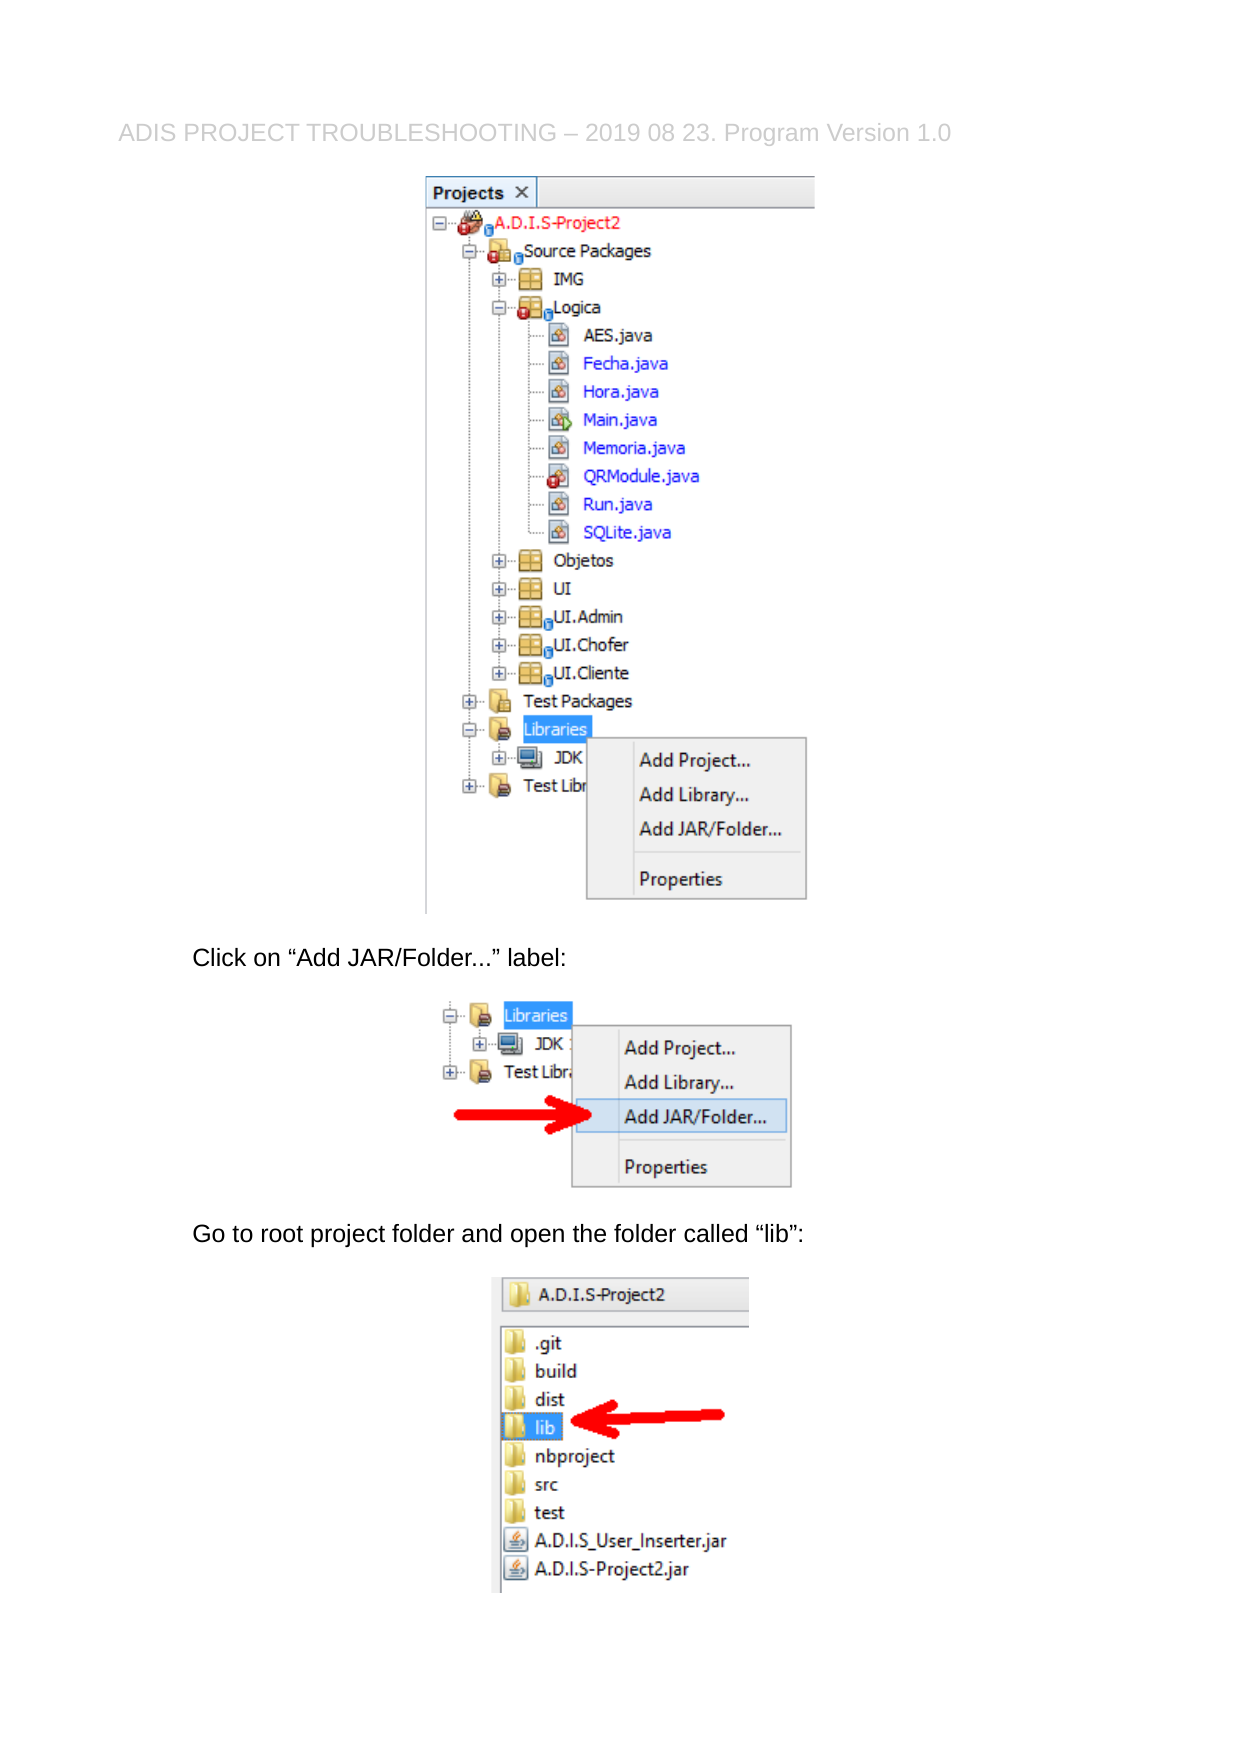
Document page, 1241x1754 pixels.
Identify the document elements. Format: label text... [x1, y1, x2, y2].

picture [491, 1277, 749, 1593]
text Go to root project folder and open the folder called “lib”: [192, 1219, 1122, 1248]
text Click on “Add JAR/Folder...” label: [192, 943, 1122, 971]
picture [437, 1000, 803, 1191]
picture [425, 176, 815, 914]
